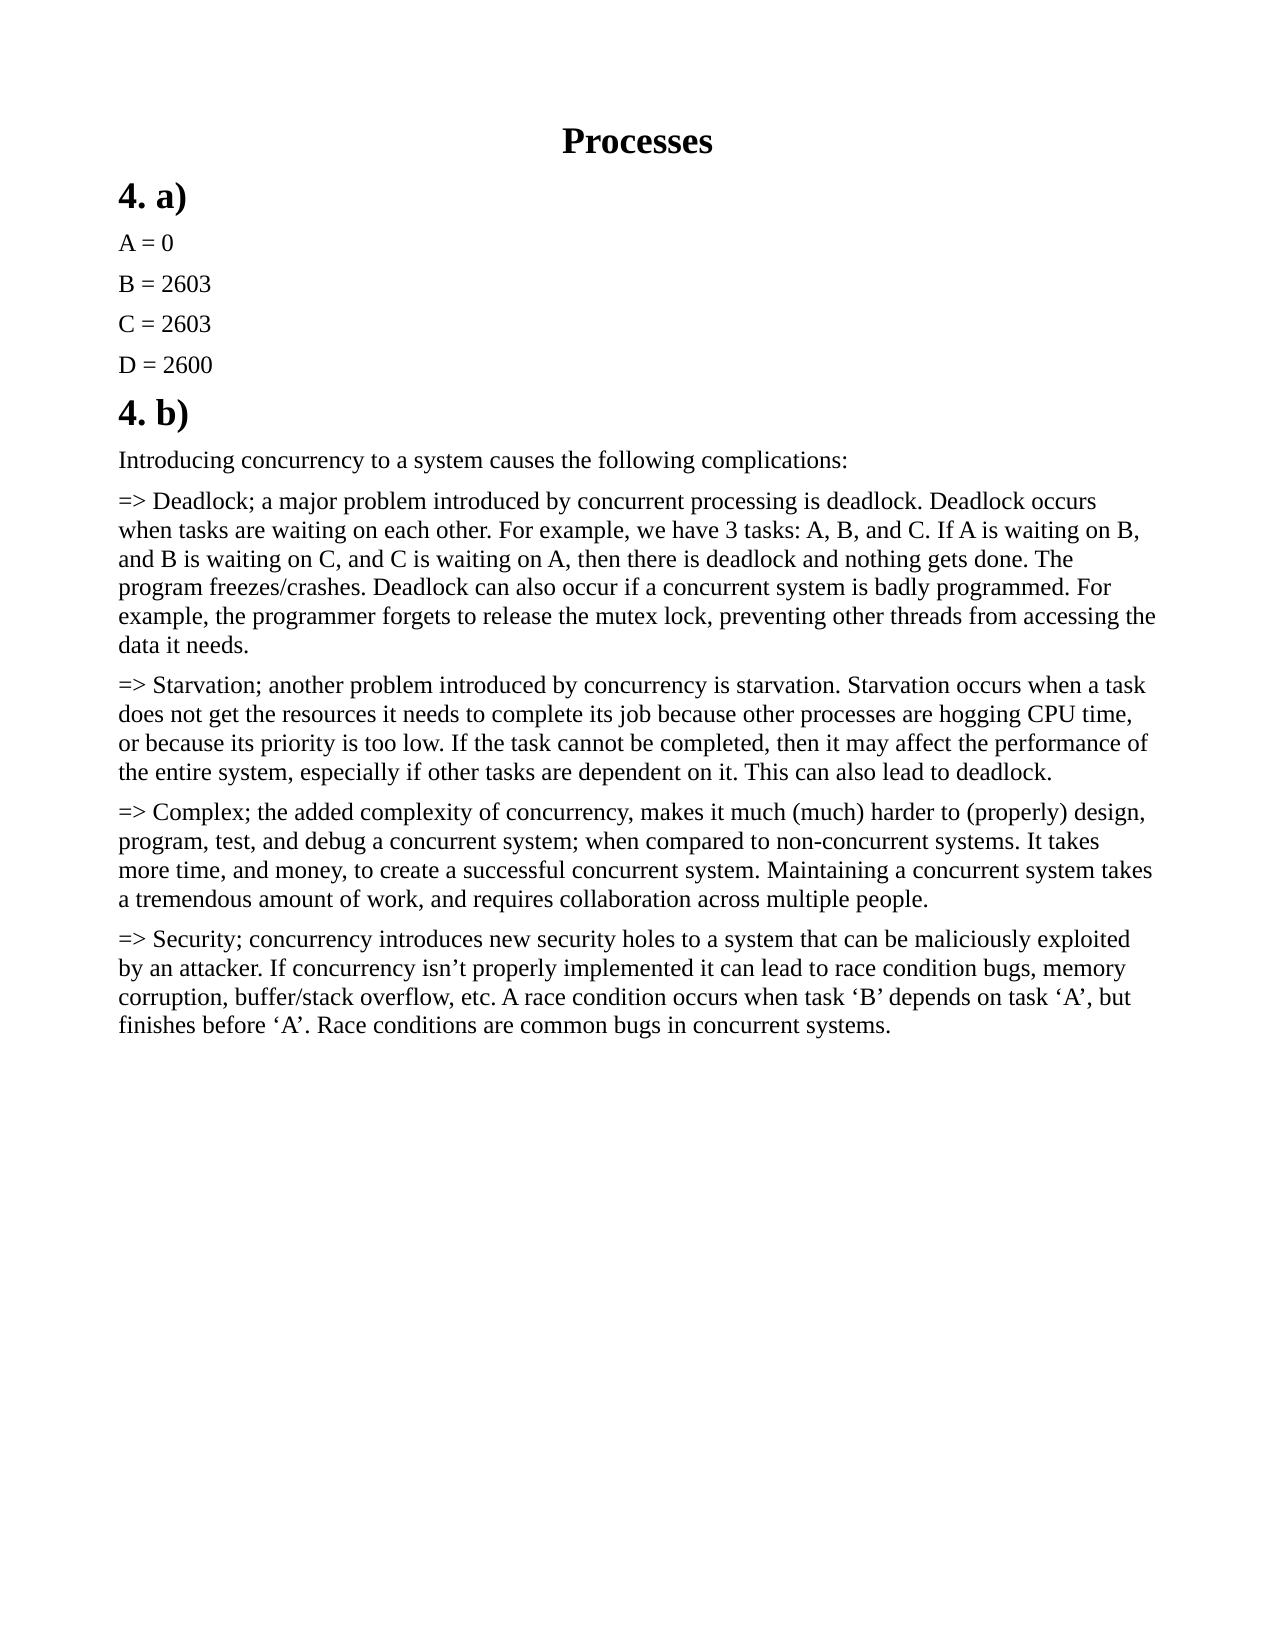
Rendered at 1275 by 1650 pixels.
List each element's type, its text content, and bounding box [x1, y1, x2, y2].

text => Security; concurrency introduces new security holes to a system that can be maliciously exploited by an attacker. If concurrency isn’t properly implemented it can lead to race condition bugs, memory corruption, buffer/stack overflow, etc. A race condition occurs when task ‘B’ depends on task ‘A’, but finishes before ‘A’. Race conditions are common bugs in concurrent systems. [118, 924, 1157, 1039]
text => Deadlock; a major problem introduced by concurrent processing is deadlock. Deadlock occurs when tasks are waiting on each other. For example, we have 3 tasks: A, B, and C. If A is waiting on B, and B is waiting on C, and C is waiting on A, then there is deadlock and nothing gets done. The program freezes/crashes. Deadlock can also occur if a concurrent system is badly programmed. For example, the programmer forgets to release the mutex lock, preventing other threads from accessing the data it needs. [118, 486, 1157, 659]
text 4. a) [118, 173, 1157, 216]
text Processes [118, 118, 1157, 161]
text => Starvation; another problem introduced by concurrency is starvation. Starvation occurs when a task does not get the resources it needs to complete its job because other processes are hogging CPU time, or because its priority is too low. If the task cannot be completed, then it may affect the performance of the entire system, especially if other tasks are dependent on it. This can also lead to deadlock. [118, 671, 1157, 786]
text C = 2603 [118, 309, 1157, 338]
text D = 2600 [118, 350, 1157, 379]
text Introducing concurrency to a system causes the following complications: [118, 446, 1157, 474]
text 4. b) [118, 391, 1157, 434]
text A = 0 [118, 228, 1157, 257]
text => Complex; the added complexity of concurrency, makes it much (much) harder to (properly) design, program, test, and debug a concurrent system; when compared to non-concurrent systems. It takes more time, and money, to create a successful concurrent system. Maintaining a concurrent system takes a tremendous amount of work, and requires collaboration across multiple people. [118, 797, 1157, 912]
text B = 2603 [118, 269, 1157, 297]
